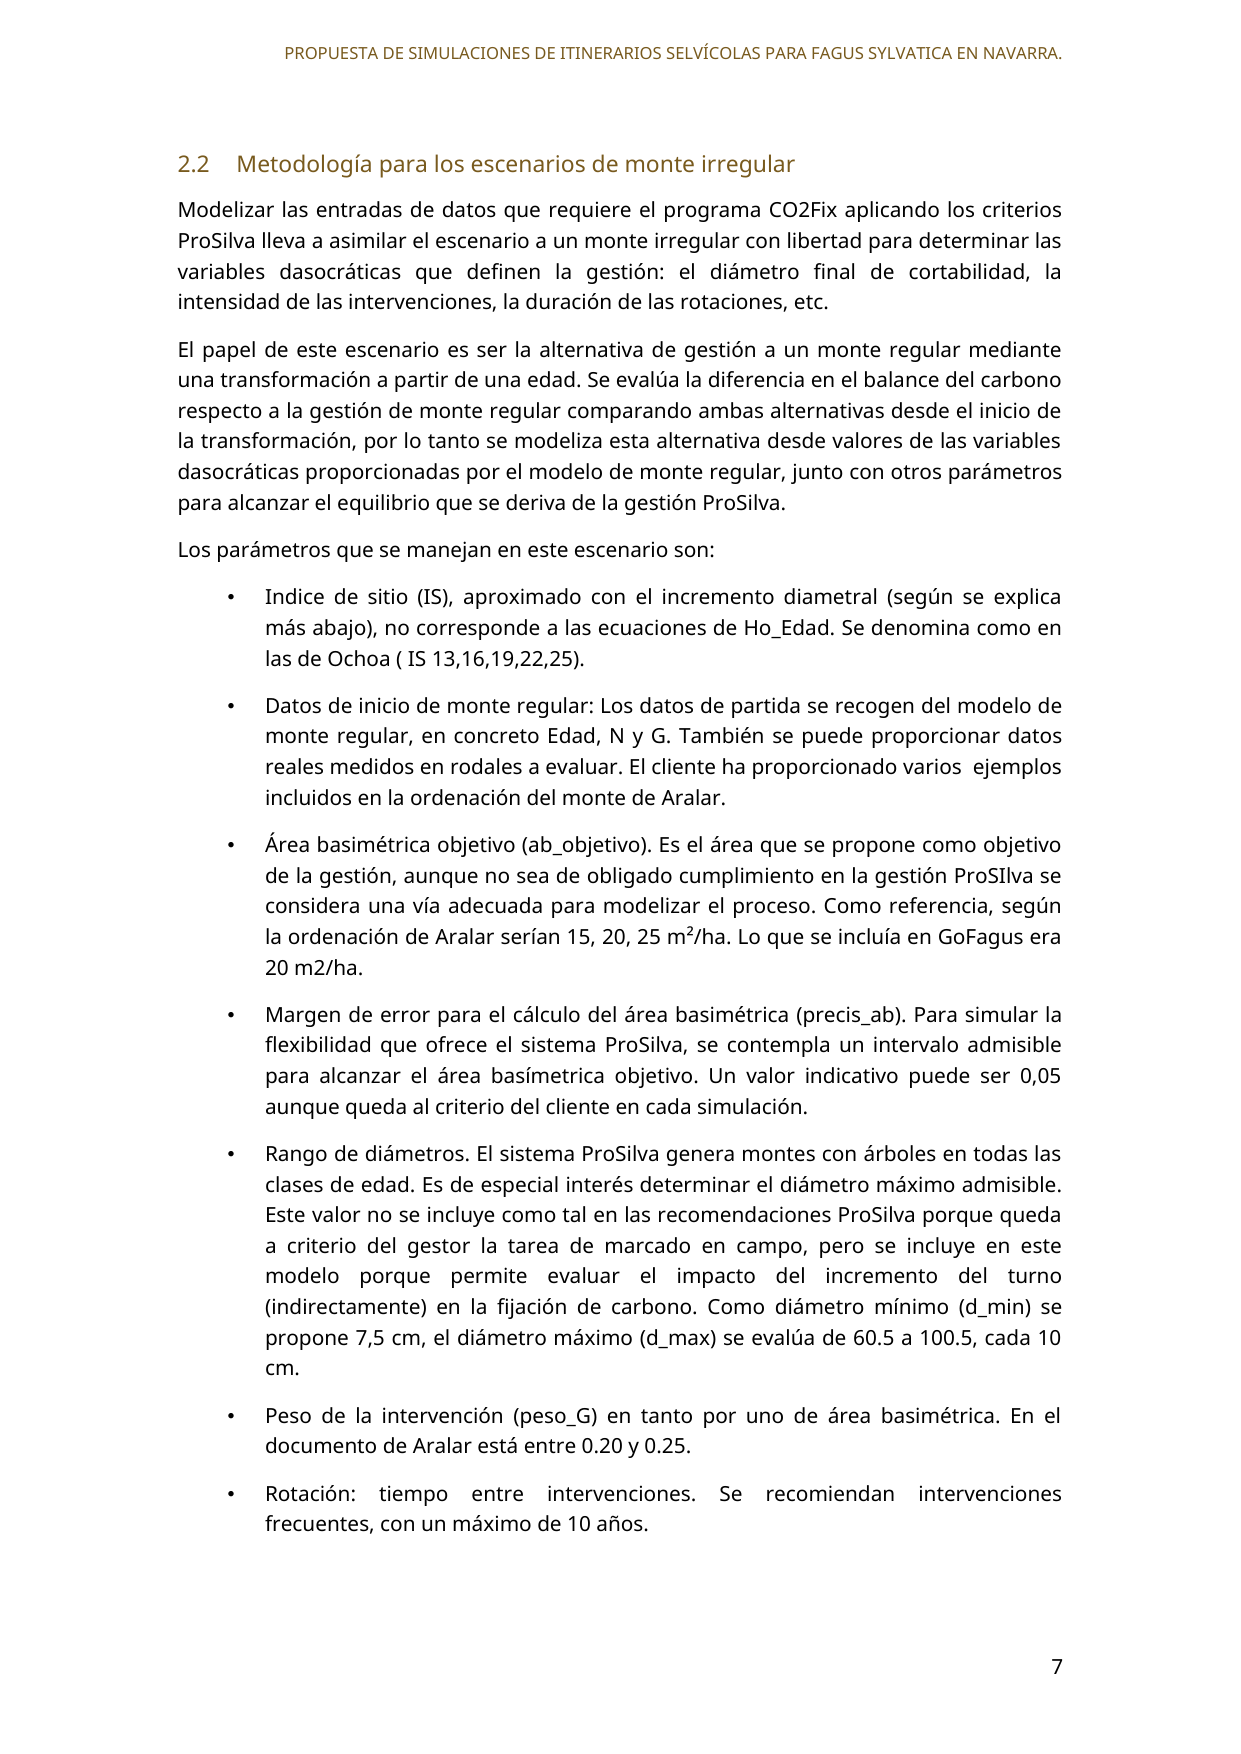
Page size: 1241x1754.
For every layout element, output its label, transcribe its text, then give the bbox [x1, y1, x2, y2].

list Área basimétrica objetivo (ab_objetivo). Es el área que se propone como objetivo de la gestión, aunque no sea de obligado cumplimiento en la gestión ProSIlva se considera una vía adecuada para modelizar el proceso. Como referencia, según la ordenación de Aralar serían 15, 20, 25 m²/ha. Lo que se incluía en GoFagus era 20 m2/ha. [227, 830, 1063, 981]
list Indice de sitio (IS), aproximado con el incremento diametral (según se explica más abajo), no corresponde a las ecuaciones de Ho_Edad. Se denomina como en las de Ochoa ( IS 13,16,19,22,25). [227, 582, 1063, 672]
list Margen de error para el cálculo del área basimétrica (precis_ab). Para simular la flexibilidad que ofrece el sistema ProSilva, se contempla un intervalo admisible para alcanzar el área basímetrica objetivo. Un valor indicativo puede ser 0,05 aunque queda al criterio del cliente en cada simulación. [227, 1000, 1063, 1120]
list Rotación: tiempo entre intervenciones. Se recomiendan intervenciones frecuentes, con un máximo de 10 años. [227, 1479, 1063, 1538]
list Peso de la intervención (peso_G) en tanto por uno de área basimétrica. En el documento de Aralar está entre 0.20 y 0.25. [227, 1401, 1063, 1460]
text Los parámetros que se manejan en este escenario son: [177, 535, 1063, 563]
list Rango de diámetros. El sistema ProSilva genera montes con árboles en todas las clases de edad. Es de especial interés determinar el diámetro máximo admisible. Este valor no se incluye como tal en las recomendaciones ProSilva porque queda a criterio del gestor la tarea de marcado en campo, pero se incluye en este modelo porque permite evaluar el impacto del incremento del turno (indirectamente) en la fijación de carbono. Como diámetro mínimo (d_min) se propone 7,5 cm, el diámetro máximo (d_max) se evalúa de 60.5 a 100.5, cada 10 cm. [227, 1139, 1063, 1382]
list Datos de inicio de monte regular: Los datos de partida se recogen del modelo de monte regular, en concreto Edad, N y G. También se puede proporcionar datos reales medidos en rodales a evaluar. El cliente ha proporcionado varios ejemplos incluidos en la ordenación del monte de Aralar. [227, 691, 1063, 811]
subtitle Metodología para los escenarios de monte irregular [177, 148, 1063, 179]
text El papel de este escenario es ser la alternativa de gestión a un monte regular mediante una transformación a partir de una edad. Se evalúa la diferencia en el balance del carbono respecto a la gestión de monte regular comparando ambas alternativas desde el inicio de la transformación, por lo tanto se modeliza esta alternativa desde valores de las variables dasocráticas proporcionadas por el modelo de monte regular, junto con otros parámetros para alcanzar el equilibrio que se deriva de la gestión ProSilva. [177, 335, 1063, 516]
text Modelizar las entradas de datos que requiere el programa CO2Fix aplicando los criterios ProSilva lleva a asimilar el escenario a un monte irregular con libertad para determinar las variables dasocráticas que definen la gestión: el diámetro final de cortabilidad, la intensidad de las intervenciones, la duración de las rotaciones, etc. [177, 196, 1063, 316]
